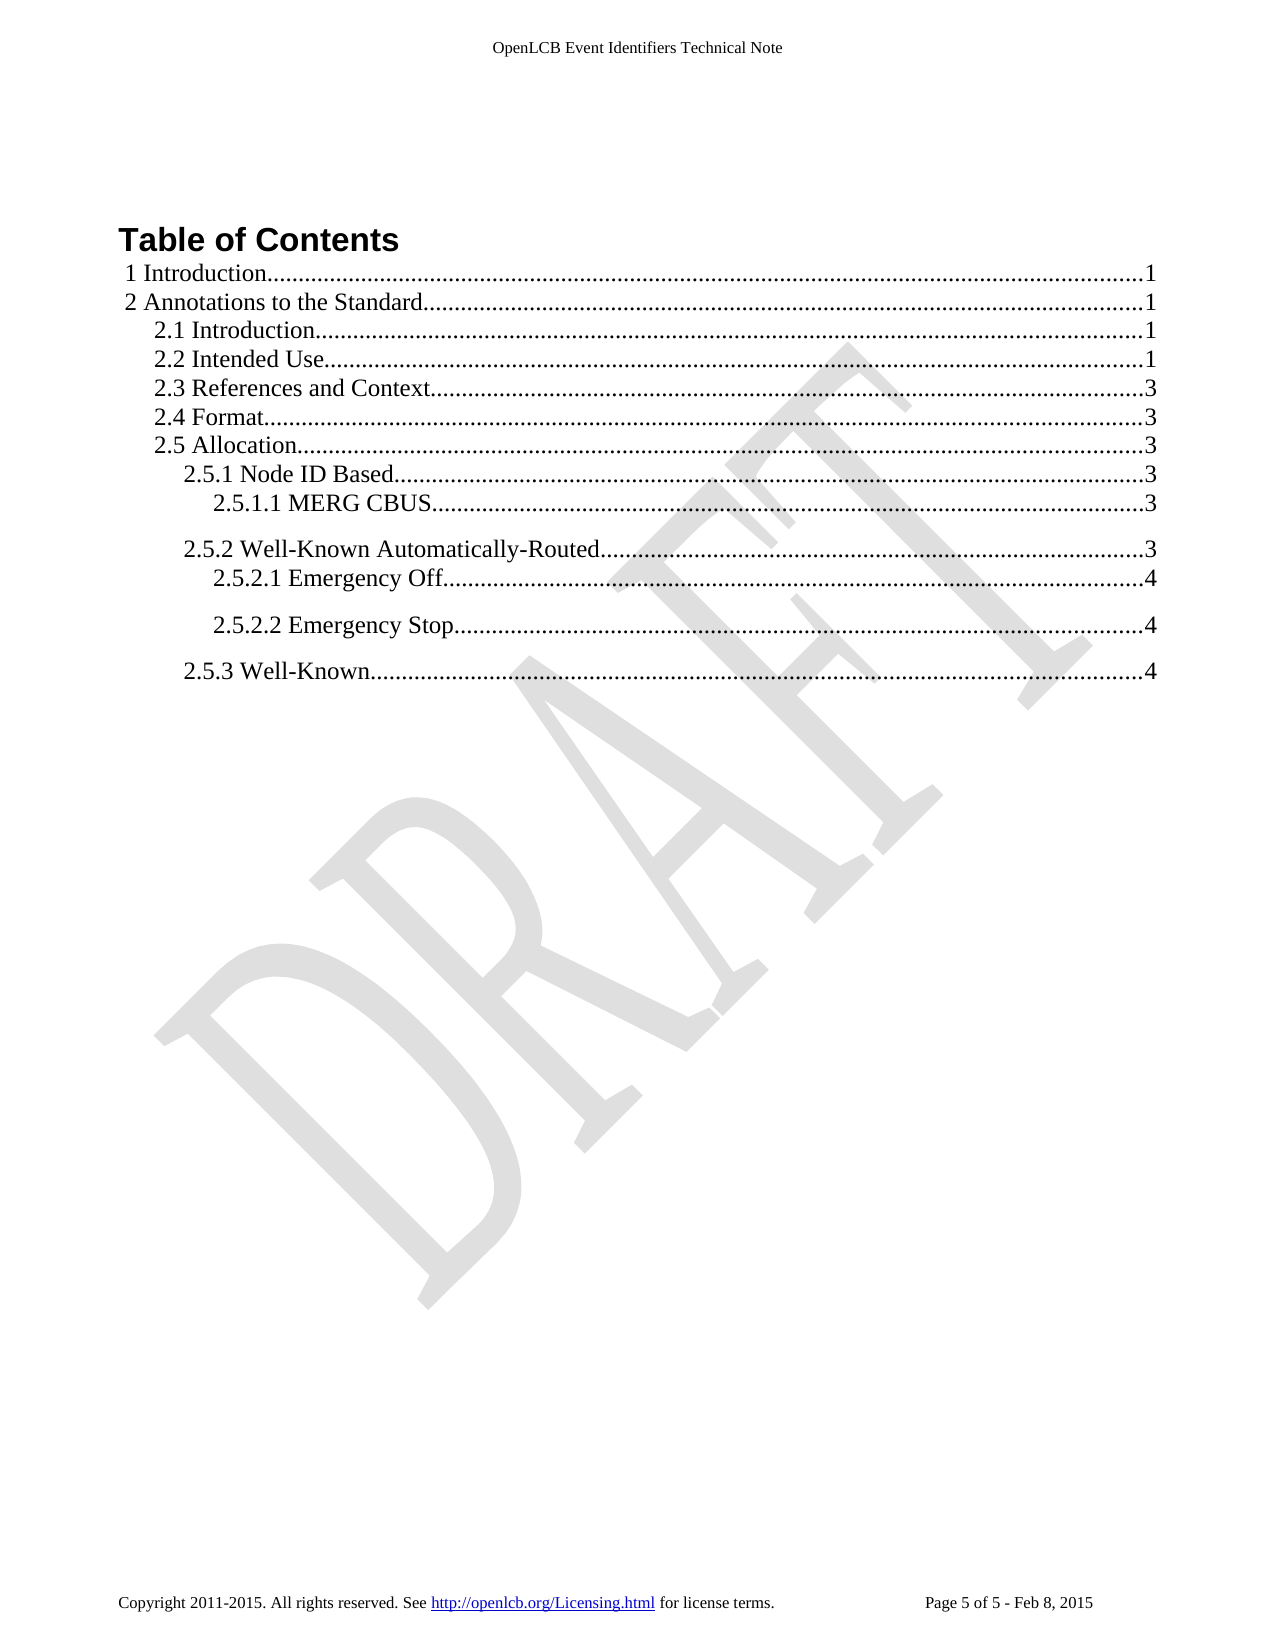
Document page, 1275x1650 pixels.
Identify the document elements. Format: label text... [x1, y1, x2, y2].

subtitle Table of Contents [118, 220, 1157, 258]
text 2.5.1 Node ID Based 3 [863, 459, 1157, 488]
text 2.5 Allocation 3 [769, 432, 820, 459]
text 2.5.2.1 Emergency Off 4 [207, 563, 625, 592]
text 2.5.1.1 MERG CBUS 3 [726, 488, 775, 517]
text 2.5.1 Node ID Based 3 [177, 459, 746, 488]
text 2.5.2 Well-Known Automatically-Routed 3 [177, 534, 654, 563]
text 2.5.2 Well-Known Automatically-Routed 3 [938, 534, 1157, 563]
text 2.5.1 Node ID Based 3 [757, 459, 849, 488]
text 2.5.2.2 Emergency Stop 4 [207, 610, 698, 638]
text 1 Introduction 1 [118, 258, 1157, 287]
text 2.5.1.1 MERG CBUS 3 [767, 488, 878, 517]
text 2.5.2.2 Emergency Stop 4 [1014, 610, 1157, 638]
text 2.2 Intended Use 1 [852, 344, 1157, 373]
text 2.5.3 Well-Known 4 [177, 656, 527, 685]
text 2.2 Intended Use 1 [148, 344, 844, 373]
text 2.5 Allocation 3 [835, 431, 1157, 459]
text 2.5.3 Well-Known 4 [808, 656, 1033, 685]
text 2.5.2.2 Emergency Stop 4 [713, 610, 818, 638]
text 2.5.1.1 MERG CBUS 3 [207, 488, 700, 517]
text 2.5.3 Well-Known 4 [759, 656, 797, 675]
text 2.5.2.1 Emergency Off 4 [666, 563, 953, 592]
text 2.4 Format 3 [815, 402, 1157, 431]
text 2.5.3 Well-Known 4 [533, 656, 745, 685]
text 2.3 References and Context 3 [148, 373, 815, 402]
text 2.3 References and Context 3 [881, 373, 1157, 402]
text 2.1 Introduction 1 [148, 316, 1157, 344]
text 2 Annotations to the Standard 1 [118, 287, 1157, 316]
text 2.5.3 Well-Known 4 [1055, 656, 1157, 685]
text 2.5.2.1 Emergency Off 4 [967, 563, 1157, 592]
text 2.5.2.2 Emergency Stop 4 [815, 610, 999, 638]
text 2.4 Format 3 [148, 402, 786, 431]
text 2.5.2 Well-Known Automatically-Routed 3 [665, 534, 924, 563]
text 2.5 Allocation 3 [148, 431, 757, 459]
text 2.3 References and Context 3 [825, 374, 891, 402]
text 2.5.1.1 MERG CBUS 3 [892, 488, 1157, 517]
